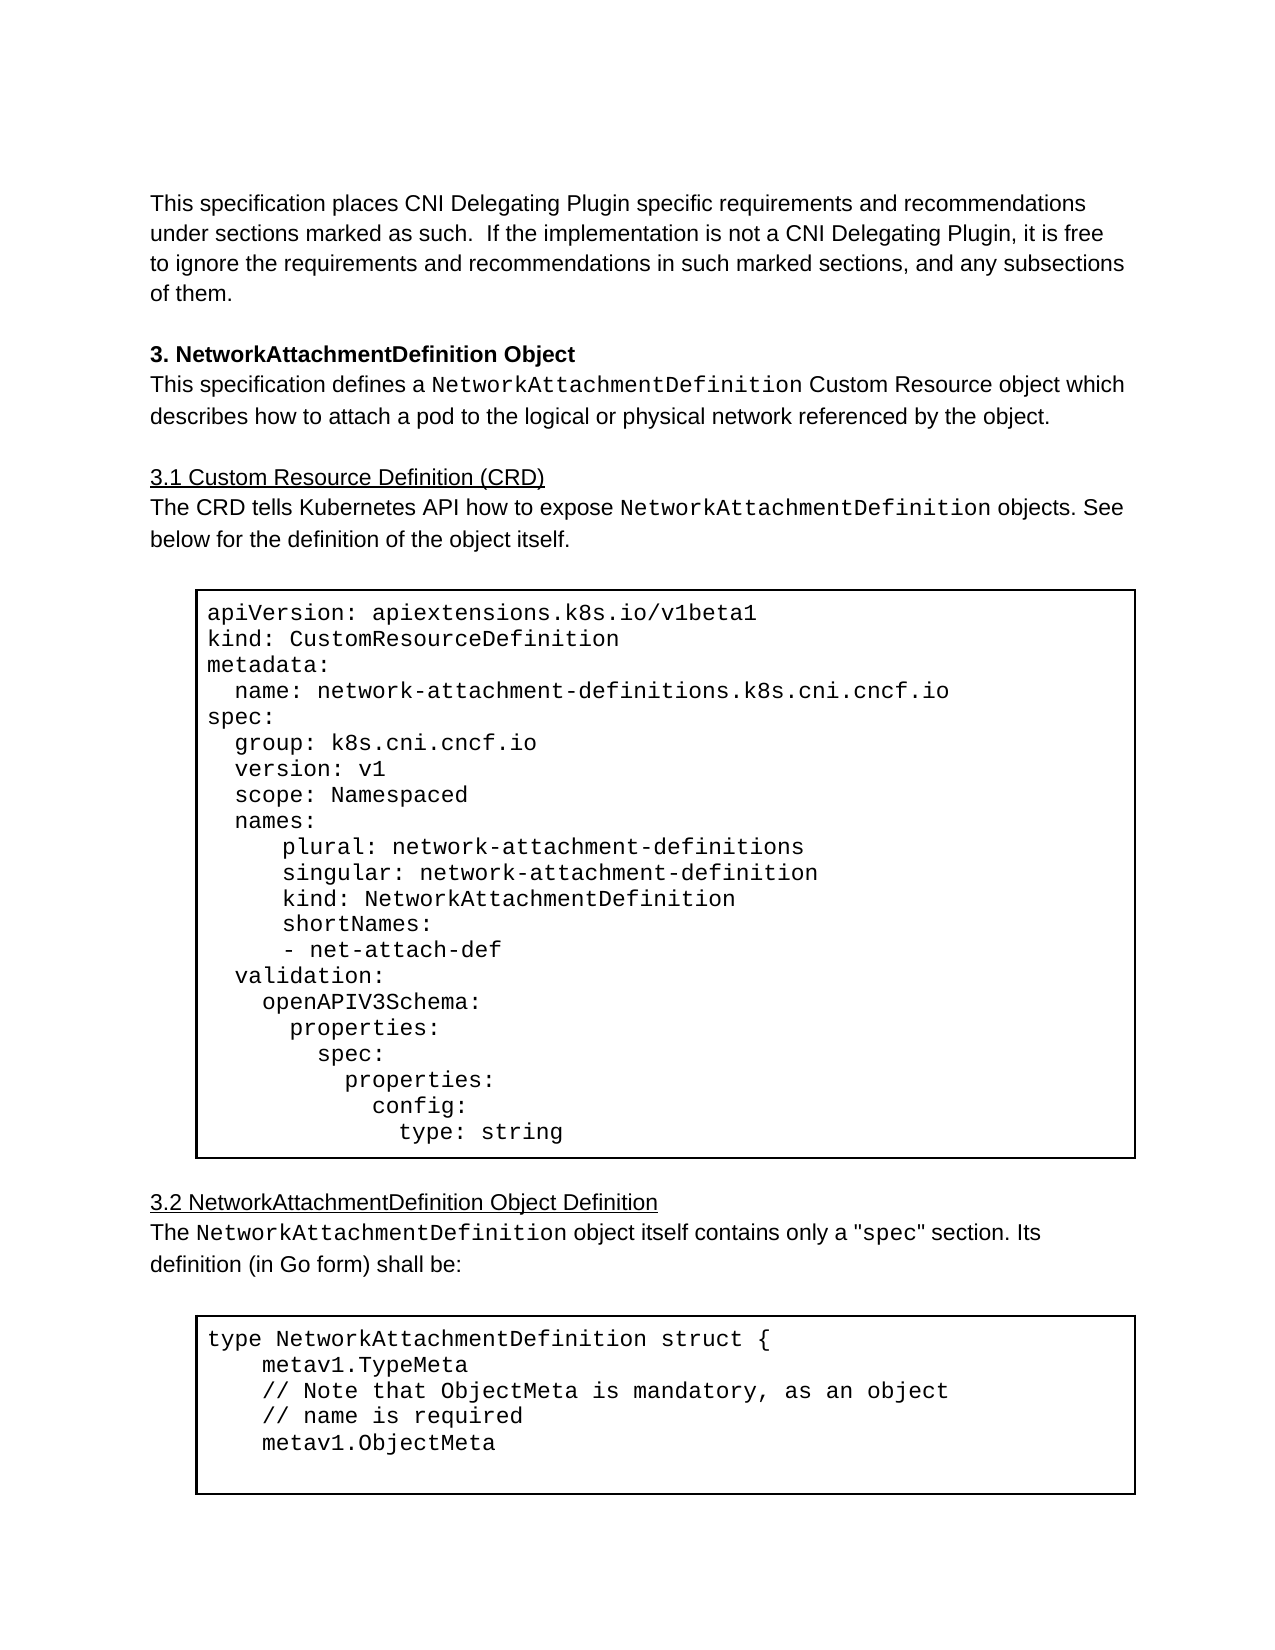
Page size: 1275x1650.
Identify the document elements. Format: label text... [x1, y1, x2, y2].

text 3. NetworkAttachmentDefinition Object [150, 341, 1125, 367]
text The NetworkAttachmentDefinition object itself contains only a "spec" section. Its definition (in Go form) shall be: [150, 1219, 1125, 1278]
table_header type NetworkAttachmentDefinition struct { metav1.TypeMeta // Note that ObjectMeta is mandatory, as an object // name is required metav1.ObjectMeta [198, 1317, 1134, 1493]
table_header apiVersion: apiextensions.k8s.io/v1beta1 kind: CustomResourceDefinition metadata: name: network-attachment-definitions.k8s.cni.cncf.io spec: group: k8s.cni.cncf.io version: v1 scope: Namespaced names: plural: network-attachment-definitions singular: network-attachment-definition kind: NetworkAttachmentDefinition shortNames: - net-attach-def validation: openAPIV3Schema: properties: spec: properties: config: type: string [198, 591, 1134, 1157]
text 3.1 Custom Resource Definition (CRD) [150, 463, 1125, 490]
text 3.2 NetworkAttachmentDefinition Object Definition [150, 1189, 1125, 1215]
text The CRD tells Kubernetes API how to expose NetworkAttachmentDefinition objects. See below for the definition of the object itself. [150, 494, 1125, 552]
text This specification defines a NetworkAttachmentDefinition Custom Resource object which describes how to attach a pod to the logical or physical network referenced by the object. [150, 371, 1125, 429]
text This specification places CNI Delegating Plugin specific requirements and recommendations under sections marked as such. If the implementation is not a CNI Delegating Plugin, it is free to ignore the requirements and recommendations in such marked sections, and any subsections of them. [150, 189, 1125, 307]
